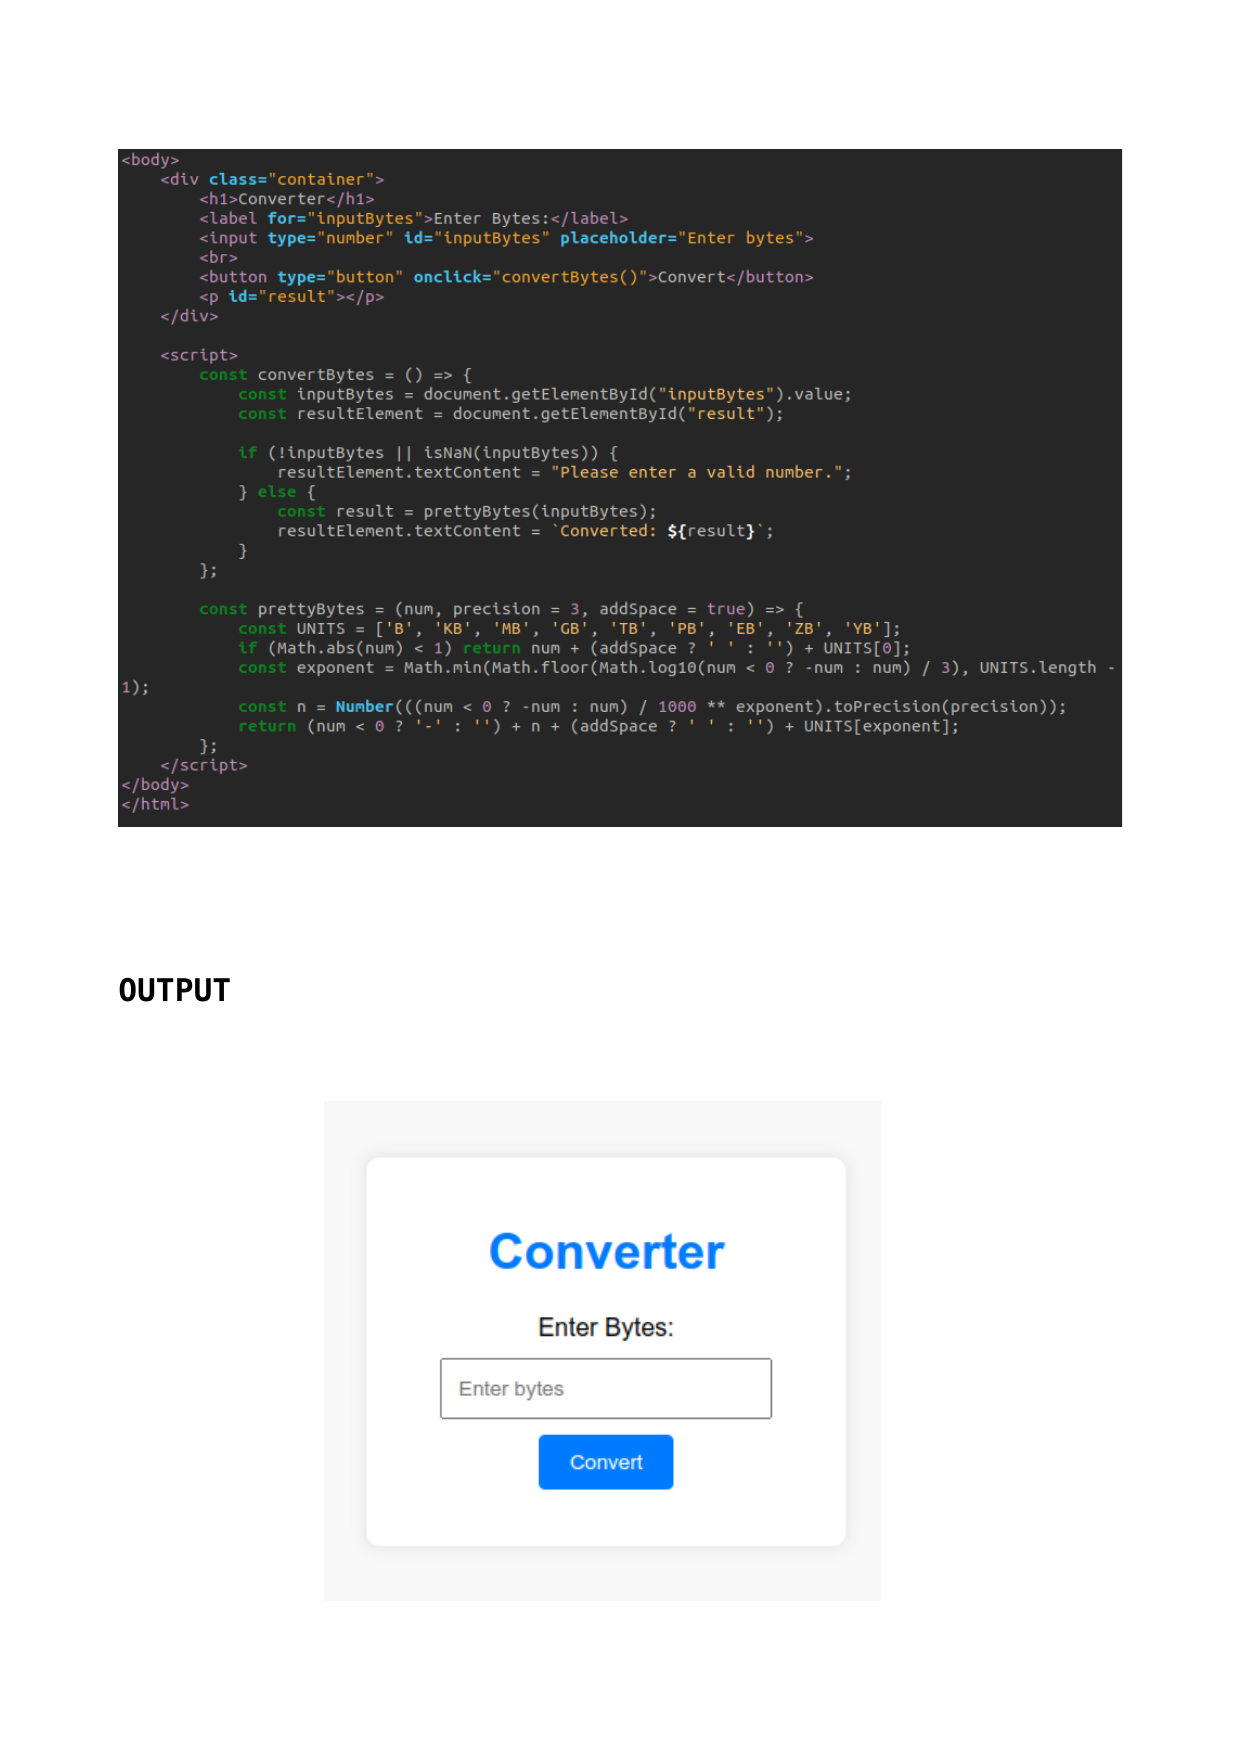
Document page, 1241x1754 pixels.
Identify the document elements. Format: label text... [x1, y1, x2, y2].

picture [118, 149, 1123, 827]
picture [323, 1101, 882, 1601]
text OUTPUT [118, 972, 1122, 1008]
